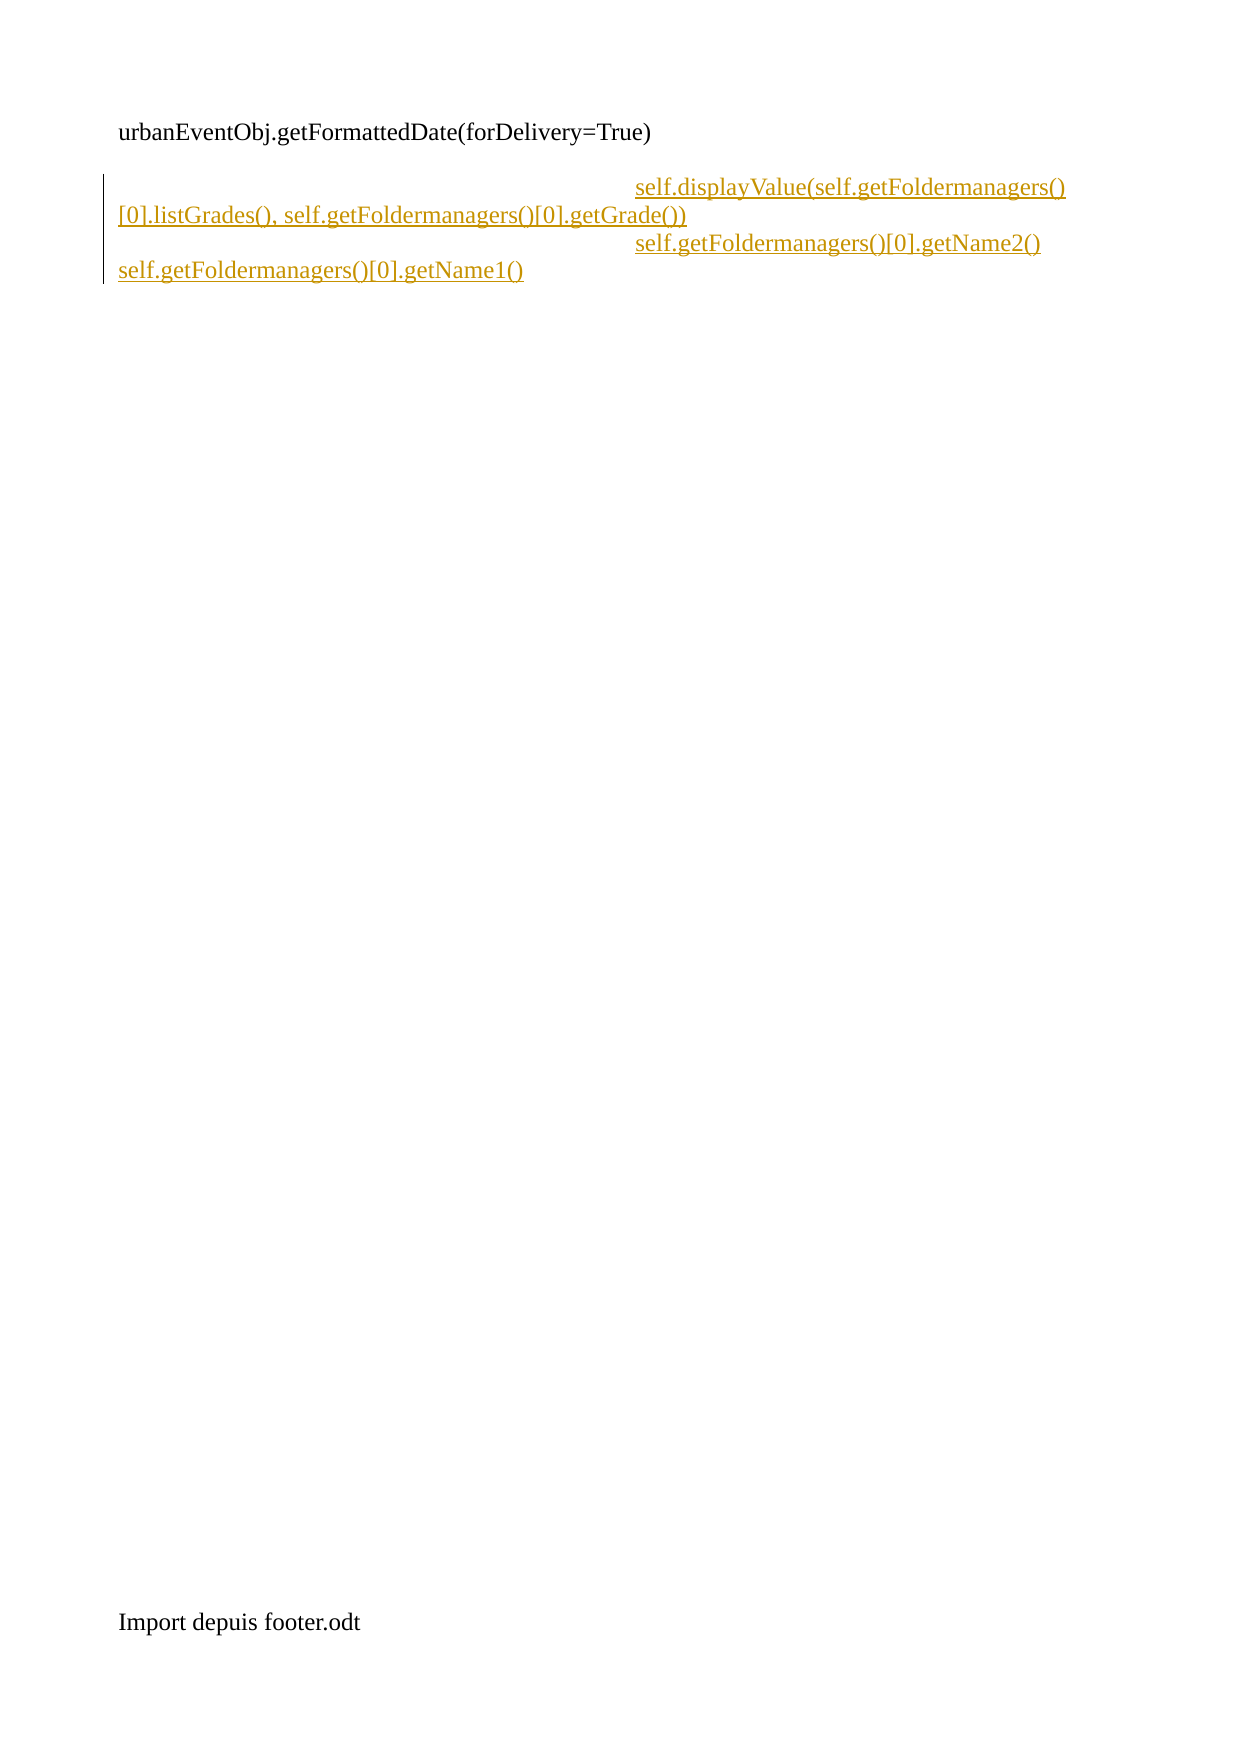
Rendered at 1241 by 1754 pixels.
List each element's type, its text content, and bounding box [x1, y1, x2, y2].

text urbanEventObj.getFormattedDate(forDelivery=True) [118, 118, 1122, 146]
text self.displayValue(self.getFoldermanagers()[0].listGrades(), self.getFoldermanagers()[0].getGrade()) [118, 173, 1122, 229]
text self.getFoldermanagers()[0].getName2() self.getFoldermanagers()[0].getName1() [118, 229, 1122, 284]
